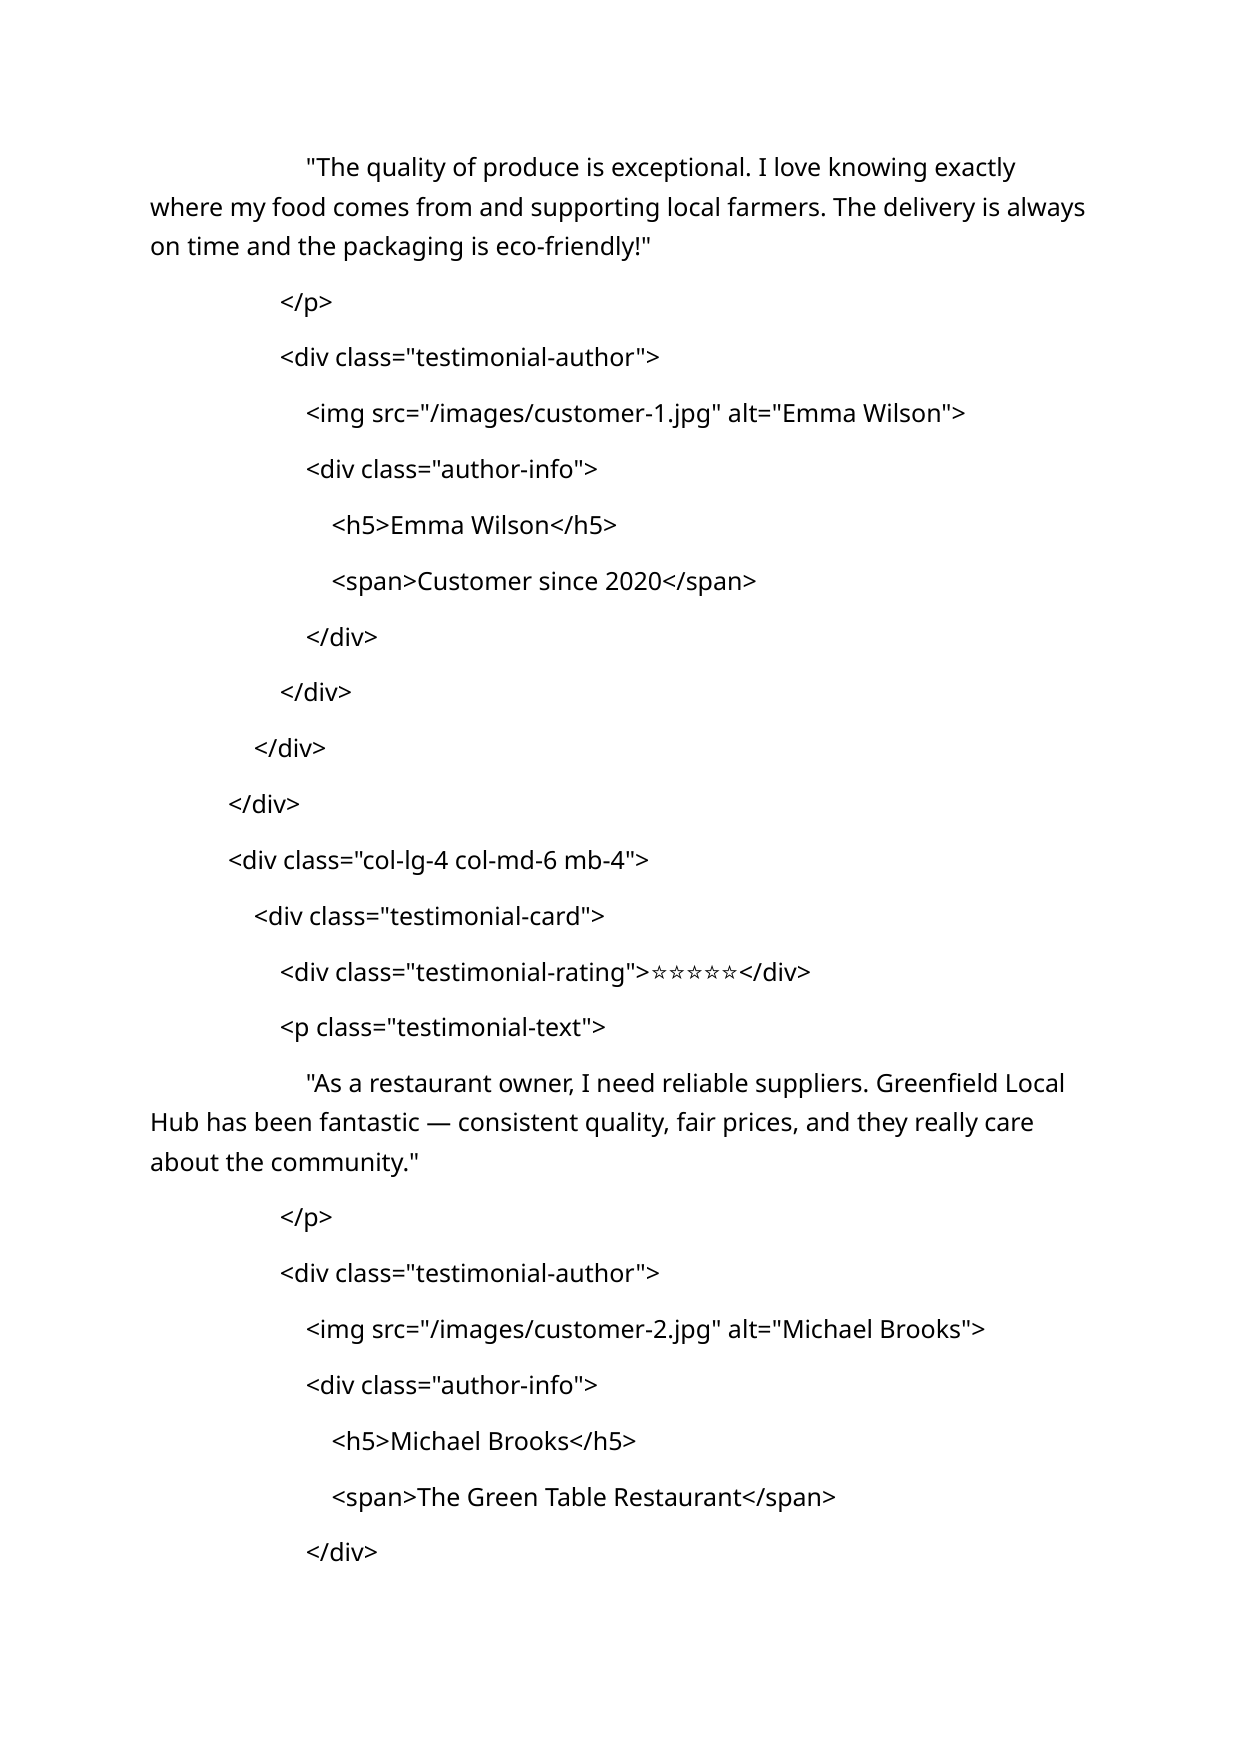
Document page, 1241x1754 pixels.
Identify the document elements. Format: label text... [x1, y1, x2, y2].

text <div class="author-info"> [150, 452, 1090, 486]
text </div> [150, 619, 1090, 653]
text <span>The Green Table Restaurant</span> [150, 1479, 1090, 1513]
text "The quality of produce is exceptional. I love knowing exactly where my food comes from and supporting local farmers. The delivery is always on time and the packaging is eco-friendly!" [150, 150, 1090, 262]
text </p> [150, 1200, 1090, 1234]
text </div> [150, 675, 1090, 709]
text <span>Customer since 2020</span> [150, 563, 1090, 597]
text "As a restaurant owner, I need reliable suppliers. Greenfield Local Hub has been fantastic — consistent quality, fair prices, and they really care about the community." [150, 1066, 1090, 1178]
text <div class="col-lg-4 col-md-6 mb-4"> [150, 842, 1090, 877]
text <img src="/images/customer-2.jpg" alt="Michael Brooks"> [150, 1312, 1090, 1346]
text </div> [150, 787, 1090, 821]
text <h5>Emma Wilson</h5> [150, 507, 1090, 542]
text <div class="testimonial-author"> [150, 340, 1090, 374]
text <div class="author-info"> [150, 1367, 1090, 1402]
text </div> [150, 1535, 1090, 1569]
text <img src="/images/customer-1.jpg" alt="Emma Wilson"> [150, 396, 1090, 430]
text <div class="testimonial-card"> [150, 898, 1090, 932]
text <div class="testimonial-author"> [150, 1256, 1090, 1290]
text </div> [150, 731, 1090, 765]
text </p> [150, 284, 1090, 318]
text <h5>Michael Brooks</h5> [150, 1423, 1090, 1457]
text <div class="testimonial-rating">⭐⭐⭐⭐⭐</div> [150, 954, 1090, 988]
text <p class="testimonial-text"> [150, 1010, 1090, 1044]
